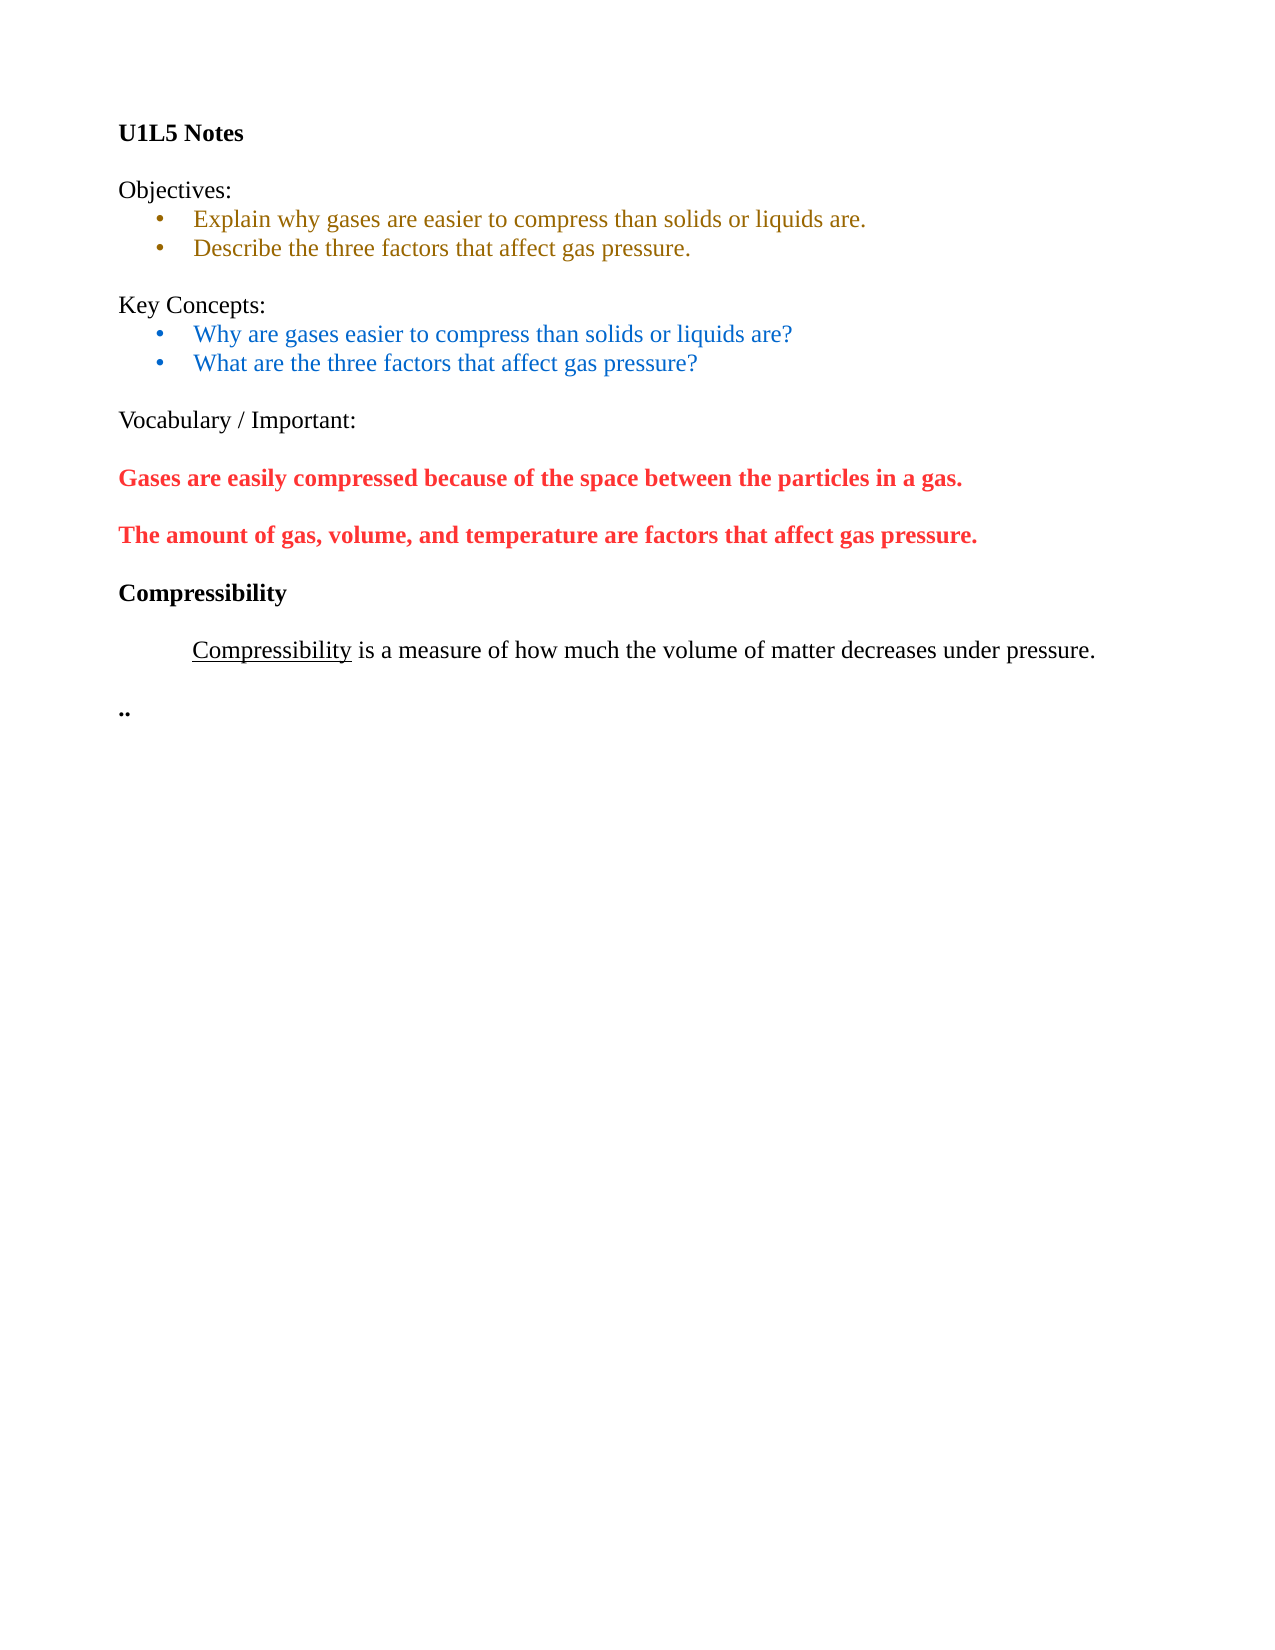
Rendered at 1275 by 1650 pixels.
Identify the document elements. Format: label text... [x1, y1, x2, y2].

text Compressibility [118, 578, 1157, 607]
list Explain why gases are easier to compress than solids or liquids are. [156, 204, 1157, 233]
text U1L5 Notes [118, 118, 1157, 147]
text The amount of gas, volume, and temperature are factors that affect gas pressure. [118, 521, 1157, 549]
list Describe the three factors that affect gas pressure. [156, 233, 1157, 262]
list Why are gases easier to compress than solids or liquids are? [156, 319, 1157, 348]
text Compressibility is a measure of how much the volume of matter decreases under pressure. [118, 636, 1157, 664]
text .. [118, 693, 1157, 722]
text Objectives: [118, 176, 1157, 204]
list What are the three factors that affect gas pressure? [156, 348, 1157, 377]
text Gases are easily compressed because of the space between the particles in a gas. [118, 463, 1157, 492]
text Vocabulary / Important: [118, 406, 1157, 434]
text Key Concepts: [118, 291, 1157, 319]
